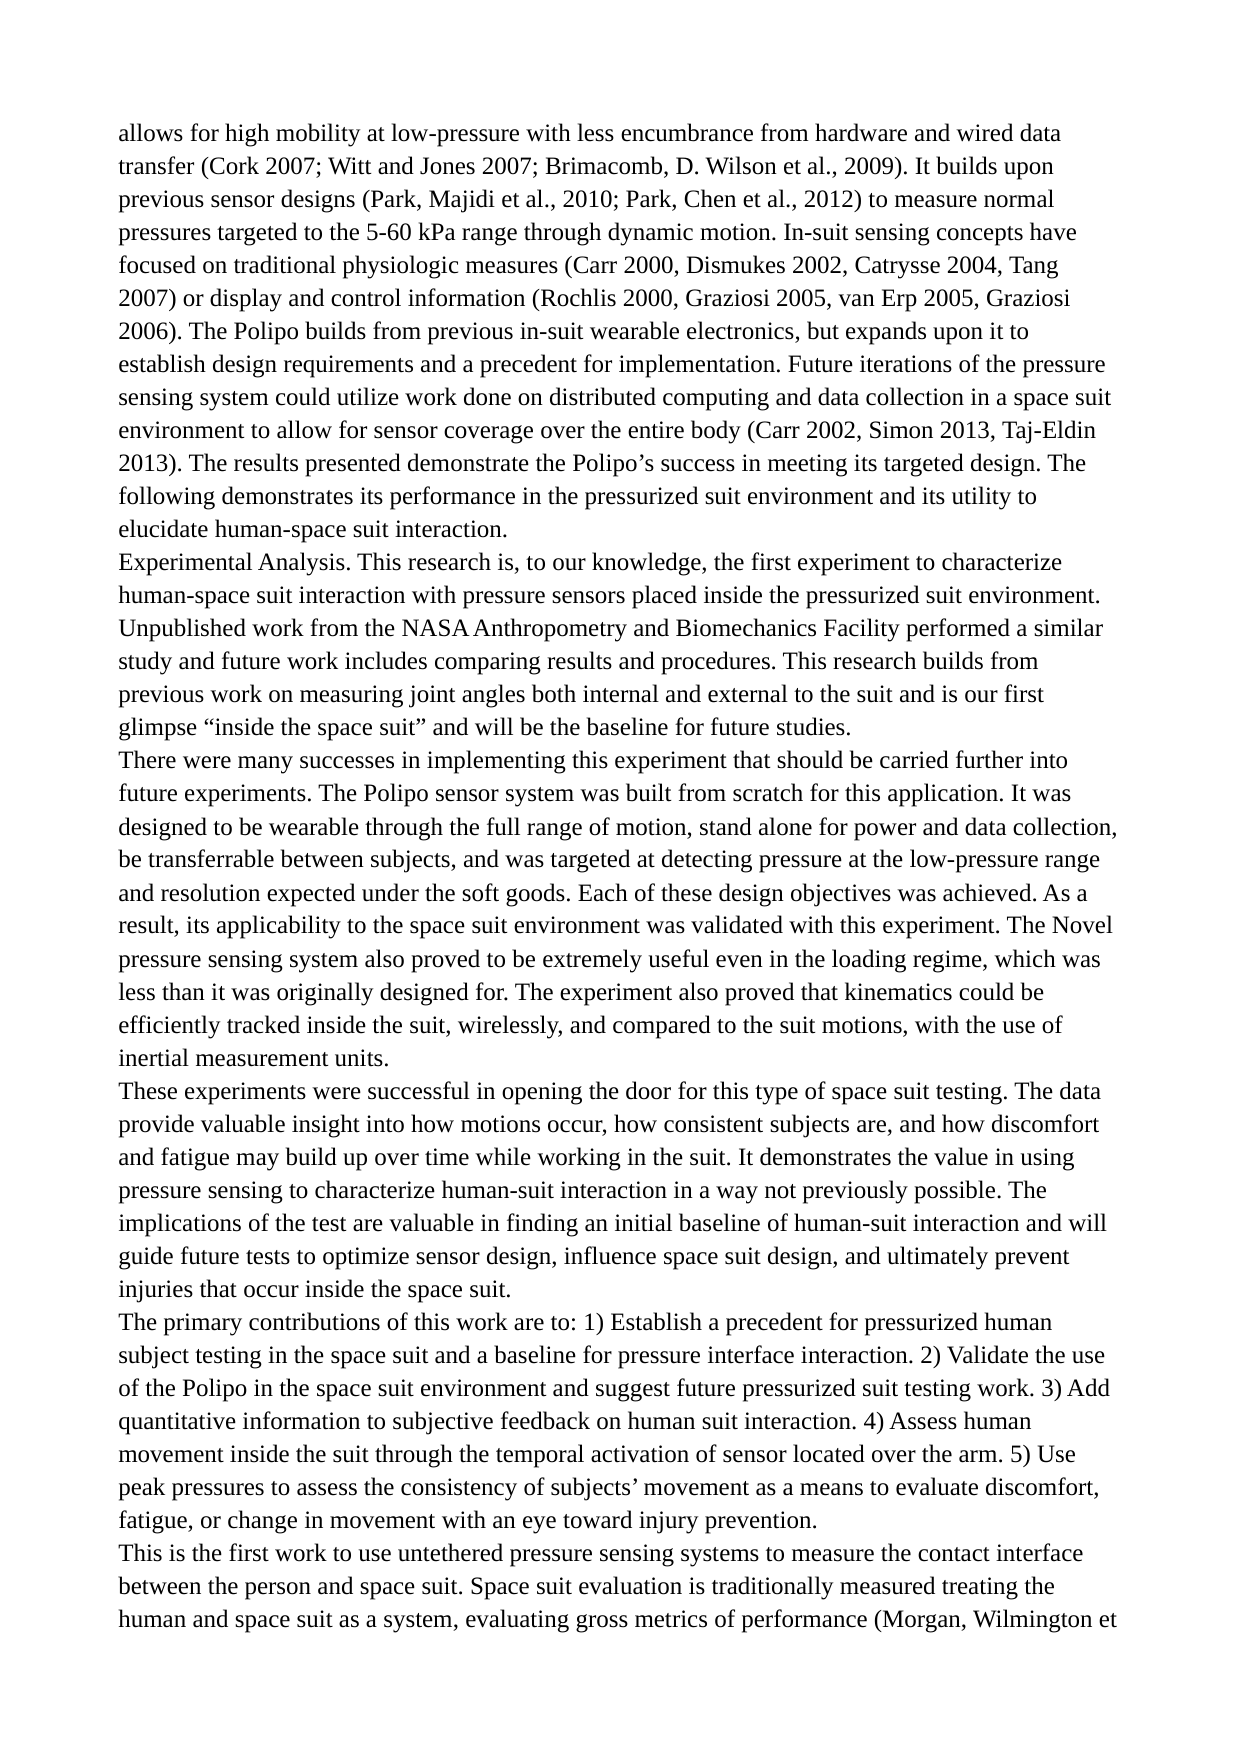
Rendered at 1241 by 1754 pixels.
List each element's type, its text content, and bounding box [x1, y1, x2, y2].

text allows for high mobility at low-pressure with less encumbrance from hardware and wired data transfer (Cork 2007; Witt and Jones 2007; Brimacomb, D. Wilson et al., 2009). It builds upon previous sensor designs (Park, Majidi et al., 2010; Park, Chen et al., 2012) to measure normal pressures targeted to the 5-60 kPa range through dynamic motion. In-suit sensing concepts have focused on traditional physiologic measures (Carr 2000, Dismukes 2002, Catrysse 2004, Tang 2007) or display and control information (Rochlis 2000, Graziosi 2005, van Erp 2005, Graziosi 2006). The Polipo builds from previous in-suit wearable electronics, but expands upon it to establish design requirements and a precedent for implementation. Future iterations of the pressure sensing system could utilize work done on distributed computing and data collection in a space suit environment to allow for sensor coverage over the entire body (Carr 2002, Simon 2013, Taj-Eldin 2013). The results presented demonstrate the Polipo’s success in meeting its targeted design. The following demonstrates its performance in the pressurized suit environment and its utility to elucidate human-space suit interaction. Experimental Analysis. This research is, to our knowledge, the first experiment to characterize human-space suit interaction with pressure sensors placed inside the pressurized suit environment. Unpublished work from the NASA Anthropometry and Biomechanics Facility performed a similar study and future work includes comparing results and procedures. This research builds from previous work on measuring joint angles both internal and external to the suit and is our first glimpse “inside the space suit” and will be the baseline for future studies. There were many successes in implementing this experiment that should be carried further into future experiments. The Polipo sensor system was built from scratch for this application. It was designed to be wearable through the full range of motion, stand alone for power and data collection, be transferrable between subjects, and was targeted at detecting pressure at the low-pressure range and resolution expected under the soft goods. Each of these design objectives was achieved. As a result, its applicability to the space suit environment was validated with this experiment. The Novel pressure sensing system also proved to be extremely useful even in the loading regime, which was less than it was originally designed for. The experiment also proved that kinematics could be efficiently tracked inside the suit, wirelessly, and compared to the suit motions, with the use of inertial measurement units. These experiments were successful in opening the door for this type of space suit testing. The data provide valuable insight into how motions occur, how consistent subjects are, and how discomfort and fatigue may build up over time while working in the suit. It demonstrates the value in using pressure sensing to characterize human-suit interaction in a way not previously possible. The implications of the test are valuable in finding an initial baseline of human-suit interaction and will guide future tests to optimize sensor design, influence space suit design, and ultimately prevent injuries that occur inside the space suit. The primary contributions of this work are to: 1) Establish a precedent for pressurized human subject testing in the space suit and a baseline for pressure interface interaction. 2) Validate the use of the Polipo in the space suit environment and suggest future pressurized suit testing work. 3) Add quantitative information to subjective feedback on human suit interaction. 4) Assess human movement inside the suit through the temporal activation of sensor located over the arm. 5) Use peak pressures to assess the consistency of subjects’ movement as a means to evaluate discomfort, fatigue, or change in movement with an eye toward injury prevention. This is the first work to use untethered pressure sensing systems to measure the contact interface between the person and space suit. Space suit evaluation is traditionally measured treating the human and space suit as a system, evaluating gross metrics of performance (Morgan, Wilmington et [118, 118, 1122, 1633]
